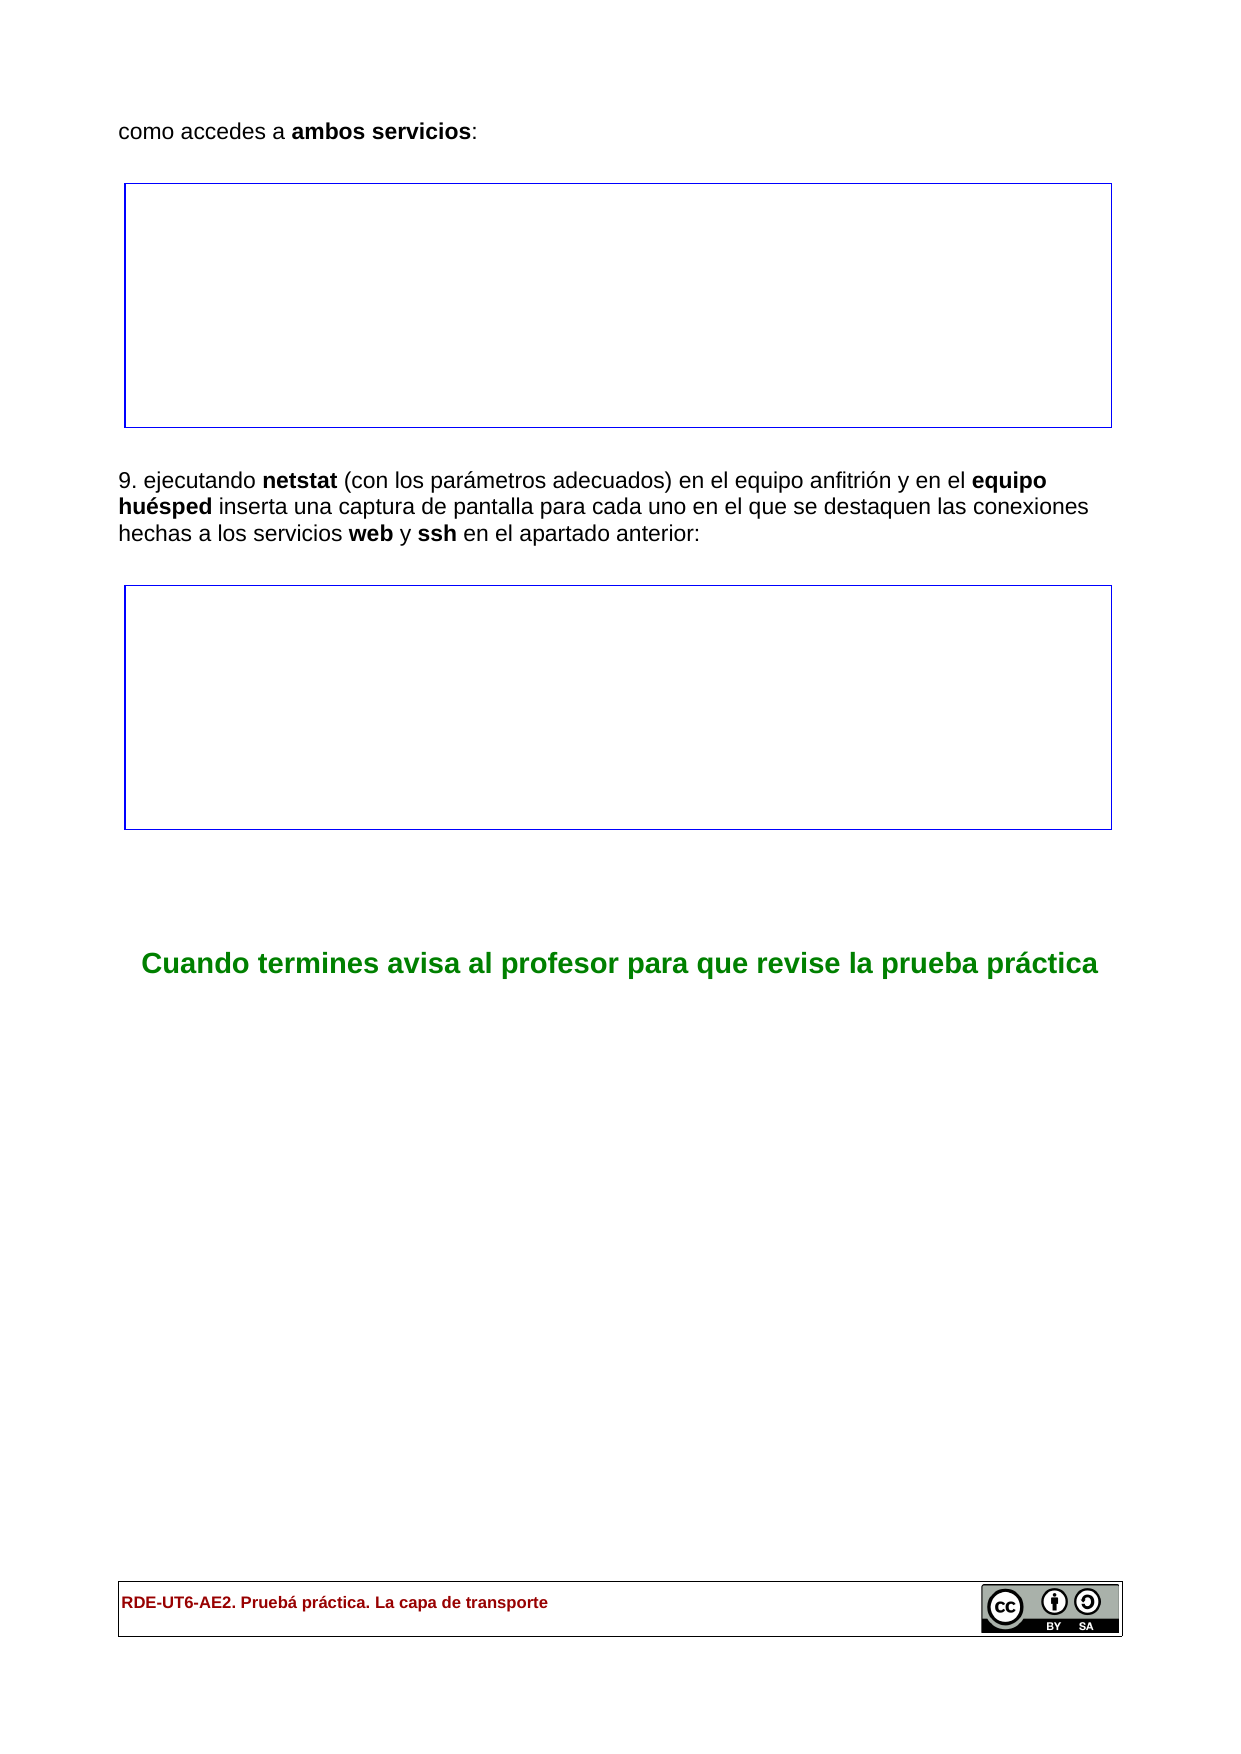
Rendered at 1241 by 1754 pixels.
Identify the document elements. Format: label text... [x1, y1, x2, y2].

text como accedes a ambos servicios: [118, 118, 1122, 144]
table_header [126, 184, 1111, 427]
picture [981, 1584, 1119, 1633]
text 9. ejecutando netstat (con los parámetros adecuados) en el equipo anfitrión y en el equipo huésped inserta una captura de pantalla para cada uno en el que se destaquen las conexiones hechas a los servicios web y ssh en el apartado anterior: [118, 467, 1122, 546]
table_header [126, 586, 1111, 828]
text Cuando termines avisa al profesor para que revise la prueba práctica [118, 946, 1122, 979]
